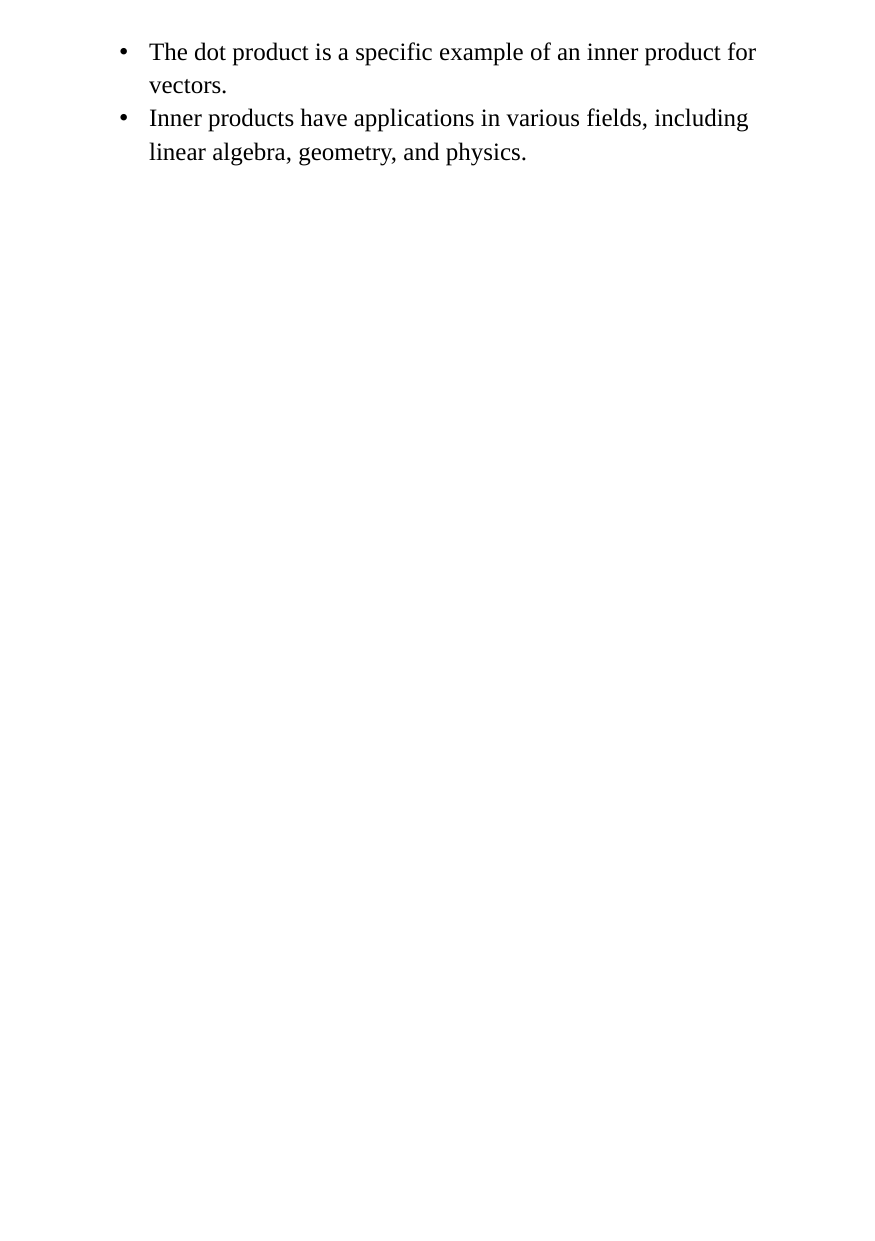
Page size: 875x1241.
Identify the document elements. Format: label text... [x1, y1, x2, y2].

list The dot product is a specific example of an inner product for vectors. [119, 37, 756, 99]
list Inner products have applications in various fields, including linear algebra, geometry, and physics. [119, 103, 756, 165]
